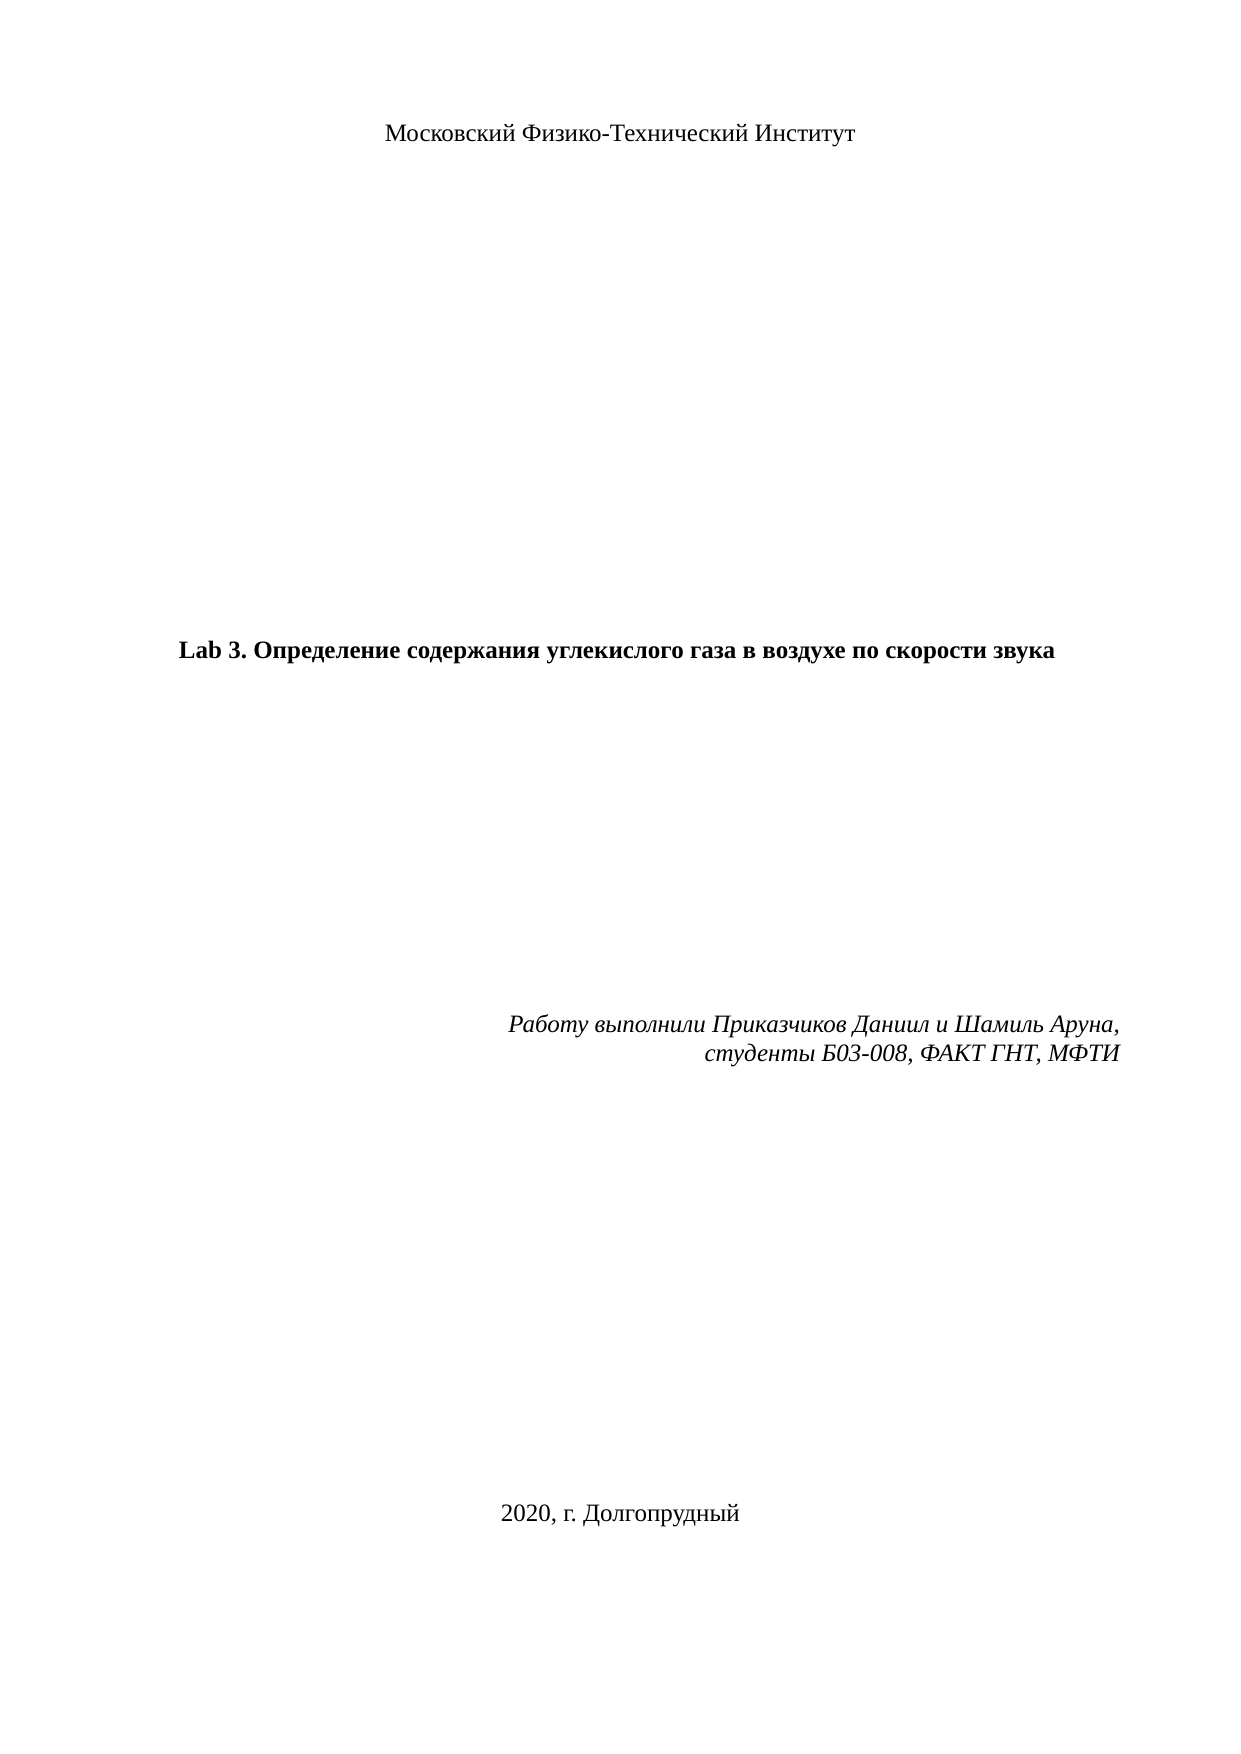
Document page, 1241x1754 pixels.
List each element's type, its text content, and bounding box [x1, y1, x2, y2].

text Работу выполнили Приказчиков Даниил и Шамиль Аруна, [118, 1009, 1122, 1038]
text 2020, г. Долгопрудный [118, 1498, 1122, 1527]
text студенты Б03-008, ФАКТ ГНТ, МФТИ [118, 1038, 1122, 1067]
text Московский Физико-Технический Институт [118, 118, 1122, 147]
text Lab 3. Определение содержания углекислого газа в воздухе по скорости звука [118, 636, 1122, 664]
